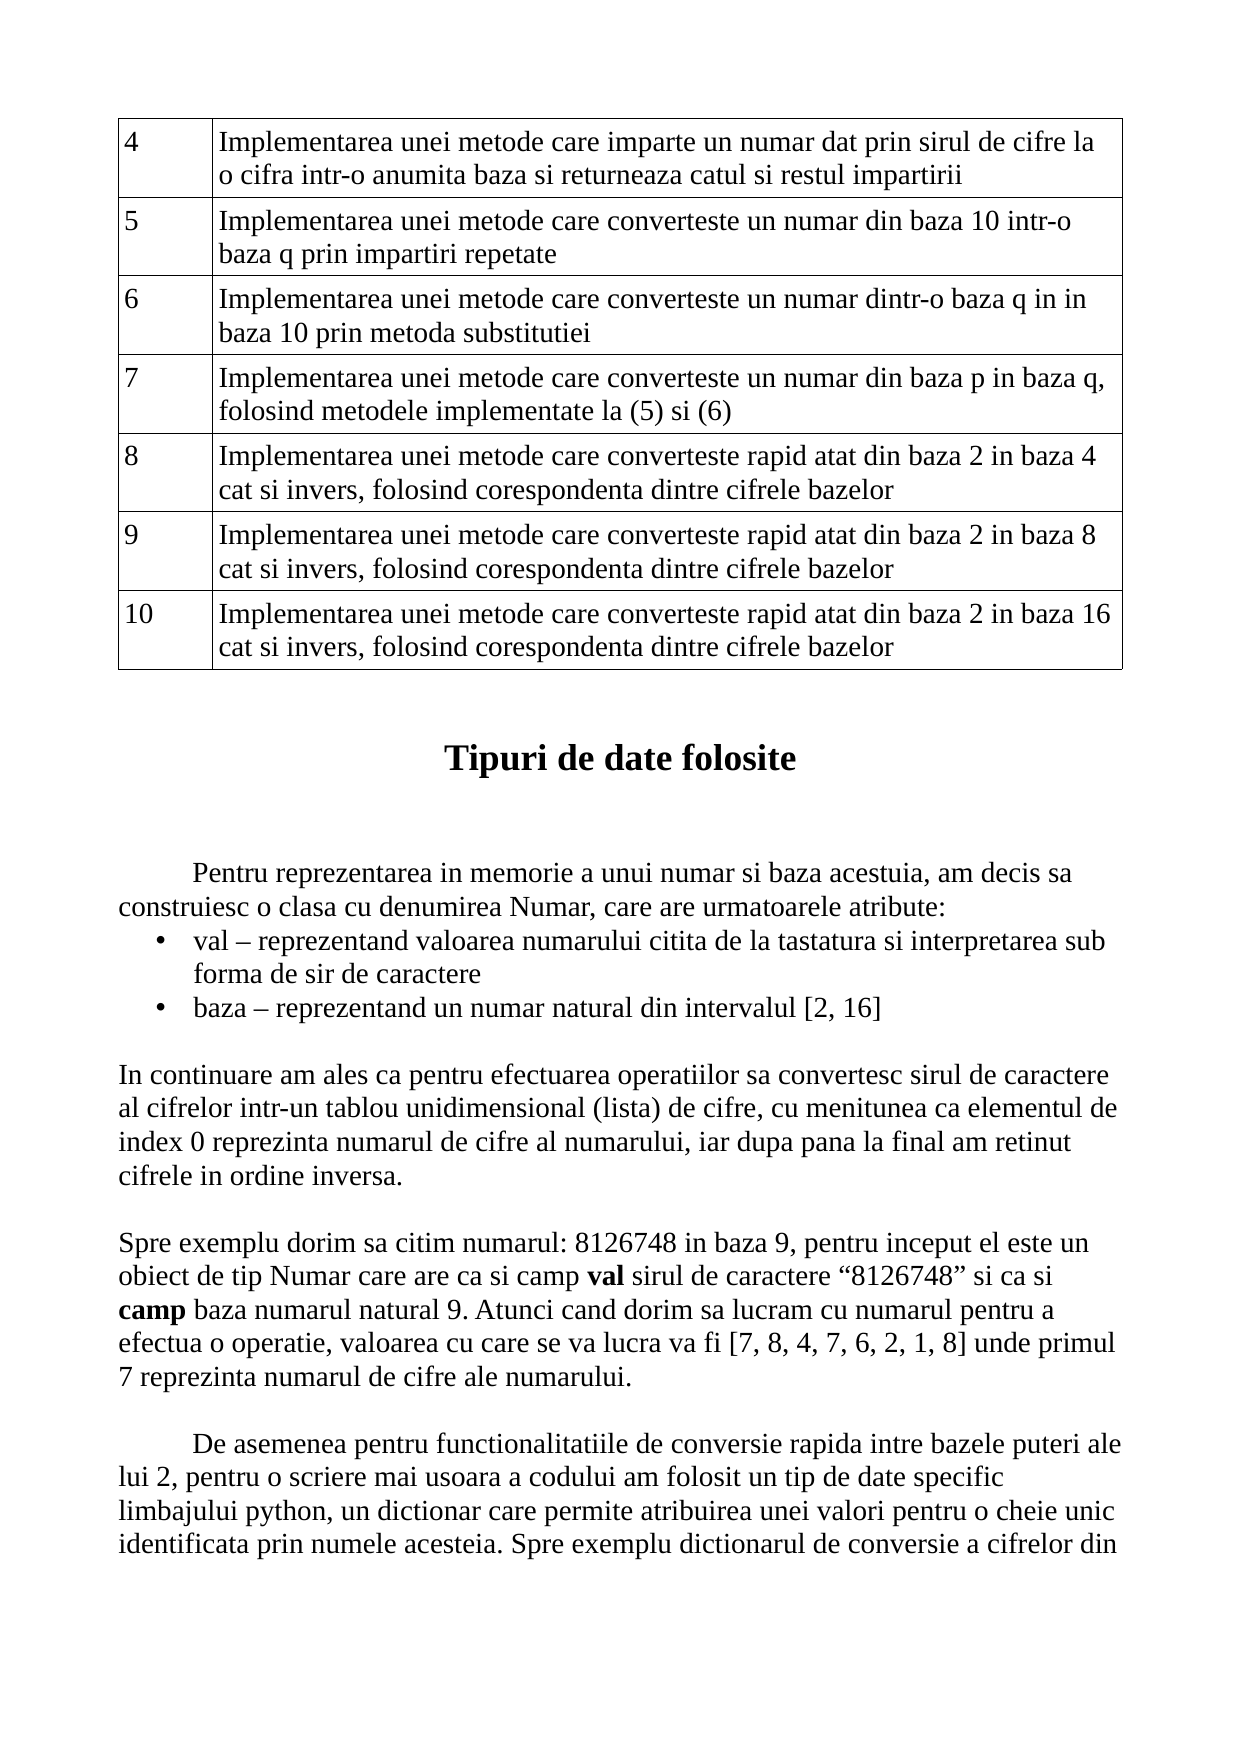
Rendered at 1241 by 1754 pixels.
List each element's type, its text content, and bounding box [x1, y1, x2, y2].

table_cell Implementarea unei metode care converteste rapid atat din baza 2 in baza 8 cat si invers, folosind corespondenta dintre cifrele bazelor [213, 512, 1122, 590]
list baza – reprezentand un numar natural din intervalul [2, 16] [156, 990, 1122, 1023]
table_cell 9 [119, 512, 212, 590]
text In continuare am ales ca pentru efectuarea operatiilor sa convertesc sirul de caractere al cifrelor intr-un tablou unidimensional (lista) de cifre, cu menitunea ca elementul de index 0 reprezinta numarul de cifre al numarului, iar dupa pana la final am retinut cifrele in ordine inversa. [118, 1057, 1122, 1191]
text Spre exemplu dorim sa citim numarul: 8126748 in baza 9, pentru inceput el este un obiect de tip Numar care are ca si camp val sirul de caractere “8126748” si ca si camp baza numarul natural 9. Atunci cand dorim sa lucram cu numarul pentru a efectua o operatie, valoarea cu care se va lucra va fi [7, 8, 4, 7, 6, 2, 1, 8] unde primul 7 reprezinta numarul de cifre ale numarului. [118, 1225, 1122, 1392]
table_cell 4 [119, 119, 212, 197]
table_cell 10 [119, 591, 212, 669]
table_cell Implementarea unei metode care converteste un numar dintr-o baza q in in baza 10 prin metoda substitutiei [213, 276, 1122, 354]
text De asemenea pentru functionalitatiile de conversie rapida intre bazele puteri ale lui 2, pentru o scriere mai usoara a codului am folosit un tip de date specific limbajului python, un dictionar care permite atribuirea unei valori pentru o cheie unic identificata prin numele acesteia. Spre exemplu dictionarul de conversie a cifrelor din [118, 1426, 1122, 1560]
table_cell Implementarea unei metode care converteste rapid atat din baza 2 in baza 16 cat si invers, folosind corespondenta dintre cifrele bazelor [213, 591, 1122, 669]
table_cell 5 [119, 198, 212, 275]
text Tipuri de date folosite [118, 736, 1122, 779]
table_cell Implementarea unei metode care converteste un numar din baza p in baza q, folosind metodele implementate la (5) si (6) [213, 355, 1122, 433]
table_cell Implementarea unei metode care converteste rapid atat din baza 2 in baza 4 cat si invers, folosind corespondenta dintre cifrele bazelor [213, 434, 1122, 511]
table_cell 7 [119, 355, 212, 433]
table_cell Implementarea unei metode care imparte un numar dat prin sirul de cifre la o cifra intr-o anumita baza si returneaza catul si restul impartirii [213, 119, 1122, 197]
text Pentru reprezentarea in memorie a unui numar si baza acestuia, am decis sa construiesc o clasa cu denumirea Numar, care are urmatoarele atribute: [118, 856, 1122, 923]
table_cell 6 [119, 276, 212, 354]
table_cell 8 [119, 434, 212, 511]
list val – reprezentand valoarea numarului citita de la tastatura si interpretarea sub forma de sir de caractere [156, 923, 1122, 990]
table_cell Implementarea unei metode care converteste un numar din baza 10 intr-o baza q prin impartiri repetate [213, 198, 1122, 275]
